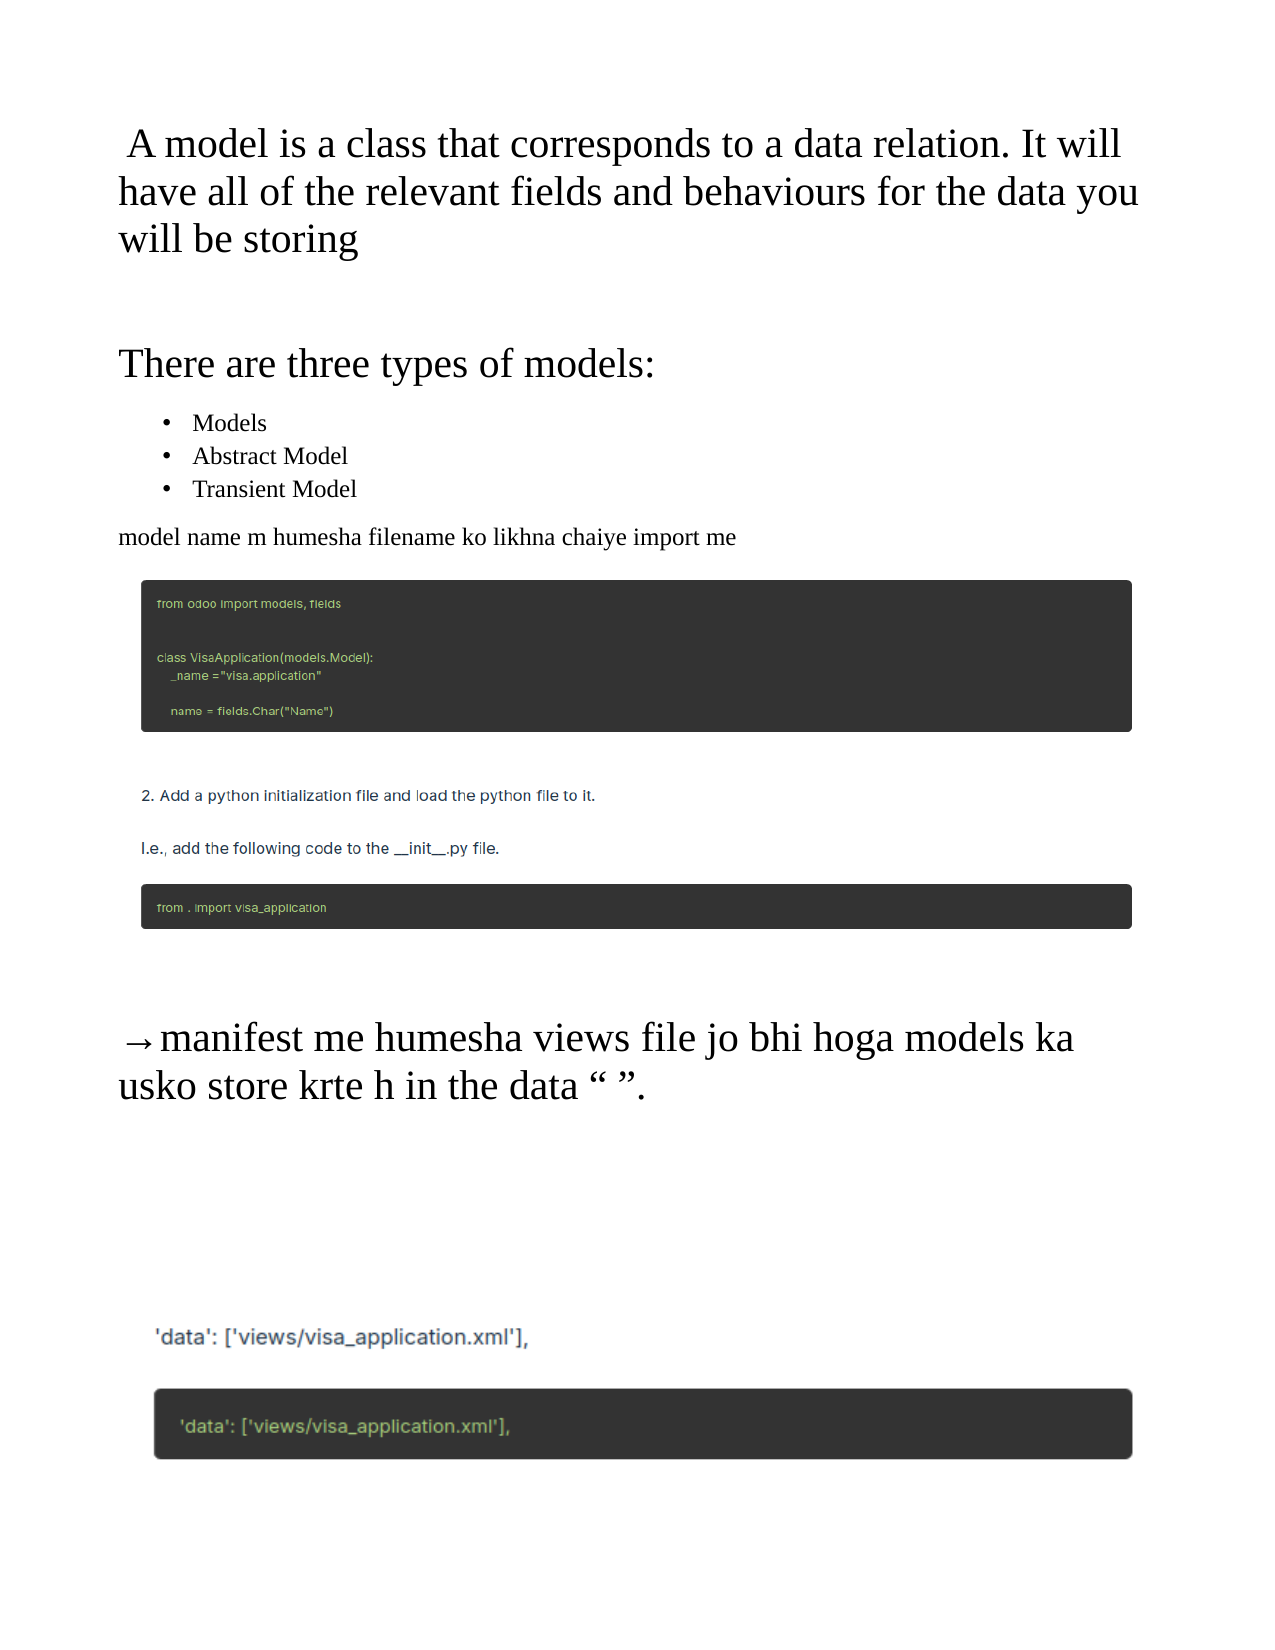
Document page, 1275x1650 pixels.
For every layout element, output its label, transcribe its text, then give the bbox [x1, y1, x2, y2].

picture [118, 569, 1157, 936]
picture [141, 1306, 1181, 1483]
list Transient Model [162, 474, 1157, 503]
text There are three types of models: [118, 338, 1157, 386]
list Models [162, 408, 1157, 437]
list Abstract Model [162, 441, 1157, 470]
text →manifest me humesha views file jo bhi hoga models ka usko store krte h in the data “ ”. [118, 1013, 1157, 1108]
text A model is a class that corresponds to a data relation. It will have all of the relevant fields and behaviours for the data you will be storing [118, 118, 1157, 262]
text model name m humesha filename ko likhna chaiye import me [118, 522, 1157, 551]
